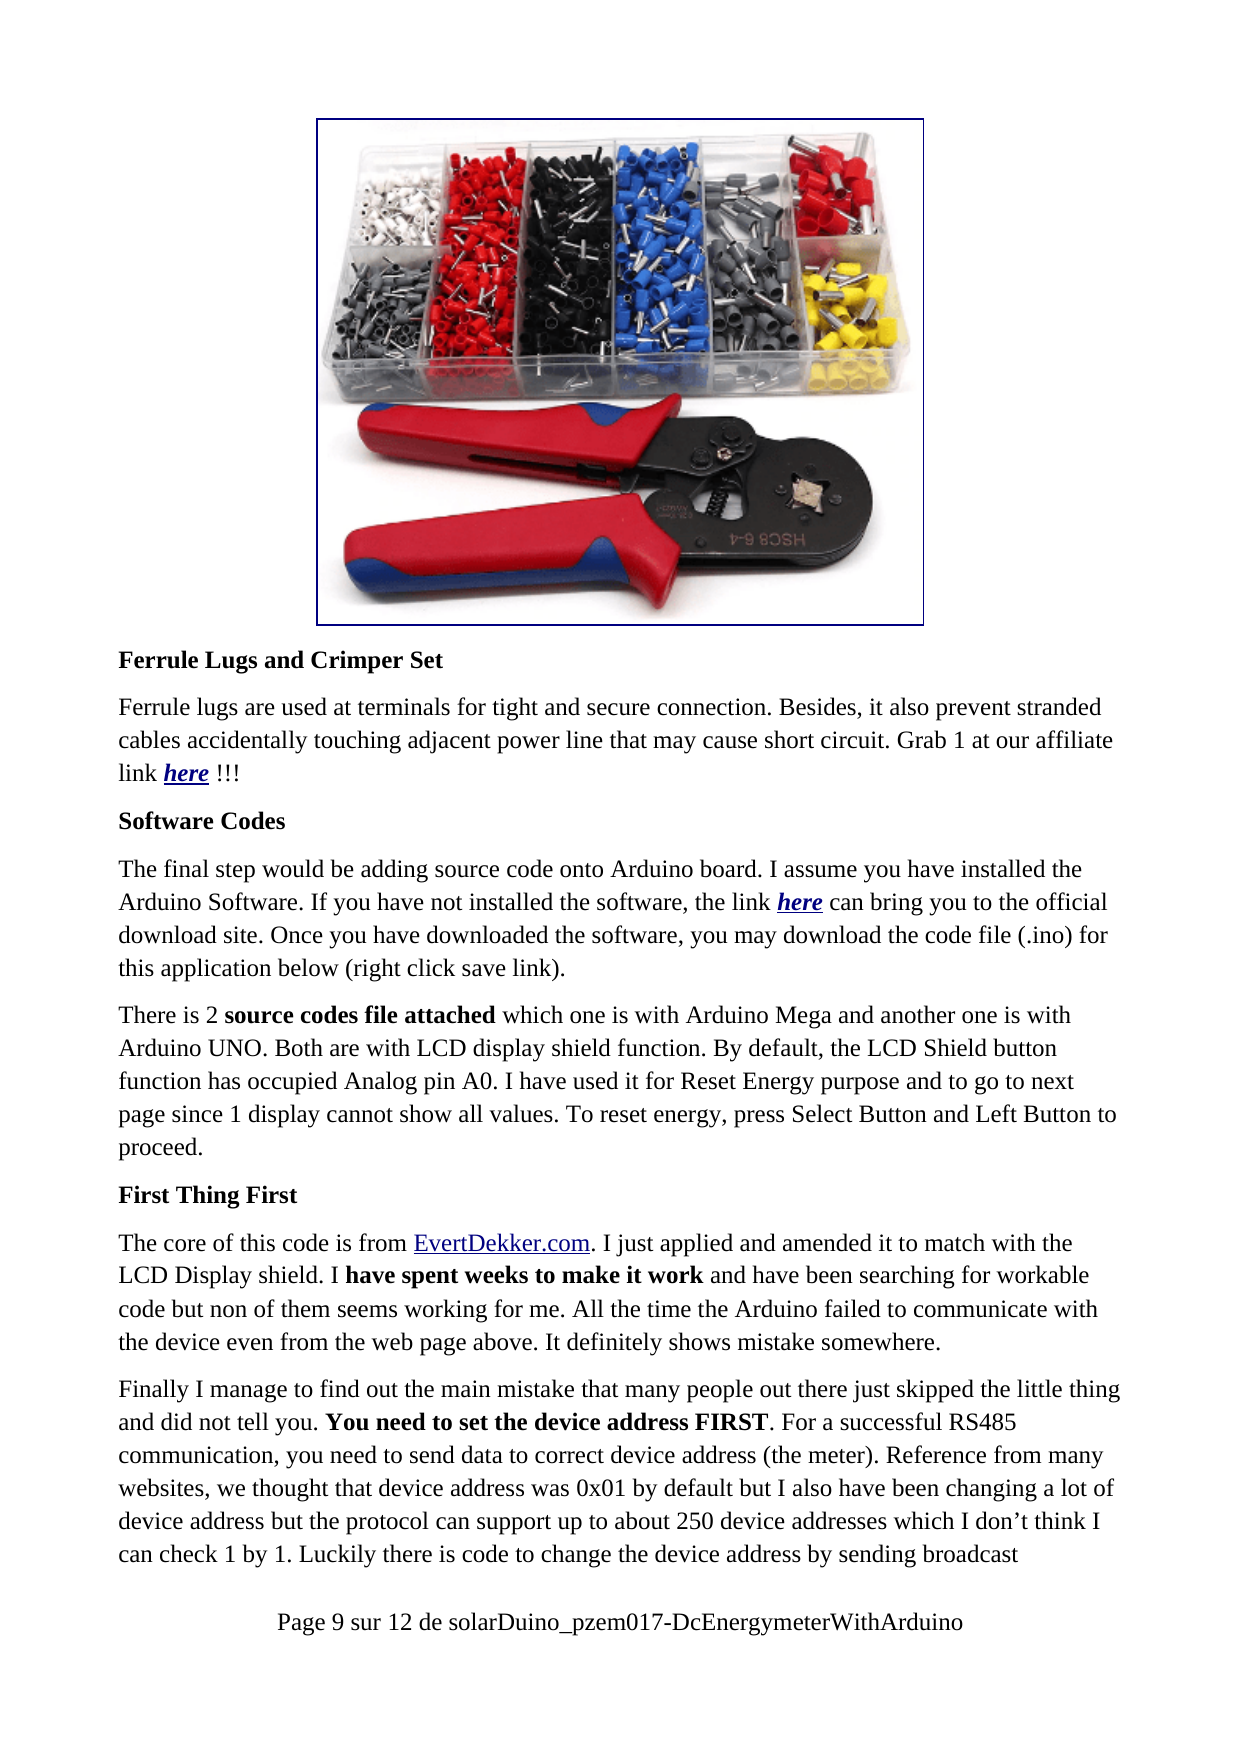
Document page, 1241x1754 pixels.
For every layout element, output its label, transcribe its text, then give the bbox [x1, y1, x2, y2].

text First Thing First [118, 1180, 1122, 1209]
picture [318, 120, 923, 624]
text Ferrule lugs are used at terminals for tight and secure connection. Besides, it also prevent stranded cables accidentally touching adjacent power line that may cause short circuit. Grab 1 at our affiliate link here !!! [118, 692, 1122, 787]
text The final step would be adding source code onto Arduino board. I assume you have installed the Arduino Software. If you have not installed the software, the link here can bring you to the official download site. Once you have downloaded the software, you may download the code file (.ino) for this application below (right click save link). [118, 854, 1122, 981]
text There is 2 source codes file attached which one is with Arduino Mega and another one is with Arduino UNO. Both are with LCD display shield function. By default, the LCD Shield button function has occupied Analog pin A0. I have used it for Reset Energy purpose and to go to next page since 1 display cannot show all values. To reset energy, press Select Button and Left Button to proceed. [118, 1000, 1122, 1161]
text Software Codes [118, 806, 1122, 835]
text The core of this code is from EvertDekker.com. I just applied and amended it to match with the LCD Display shield. I have spent weeks to make it work and have been searching for workable code but non of them seems working for me. All the time the Arduino failed to communicate with the device even from the web page above. It definitely shows mistake somewhere. [118, 1228, 1122, 1355]
text Finally I manage to find out the main mistake that many people out there just skipped the little thing and did not tell you. You need to set the device address FIRST. For a successful RS485 communication, you need to send data to correct device address (the meter). Reference from many websites, we thought that device address was 0x01 by default but I also have been changing a lot of device address but the protocol can support up to about 250 device addresses which I don’t think I can check 1 by 1. Luckily there is code to change the device address by sending broadcast [118, 1374, 1122, 1568]
text Ferrule Lugs and Crimper Set [118, 645, 1122, 673]
